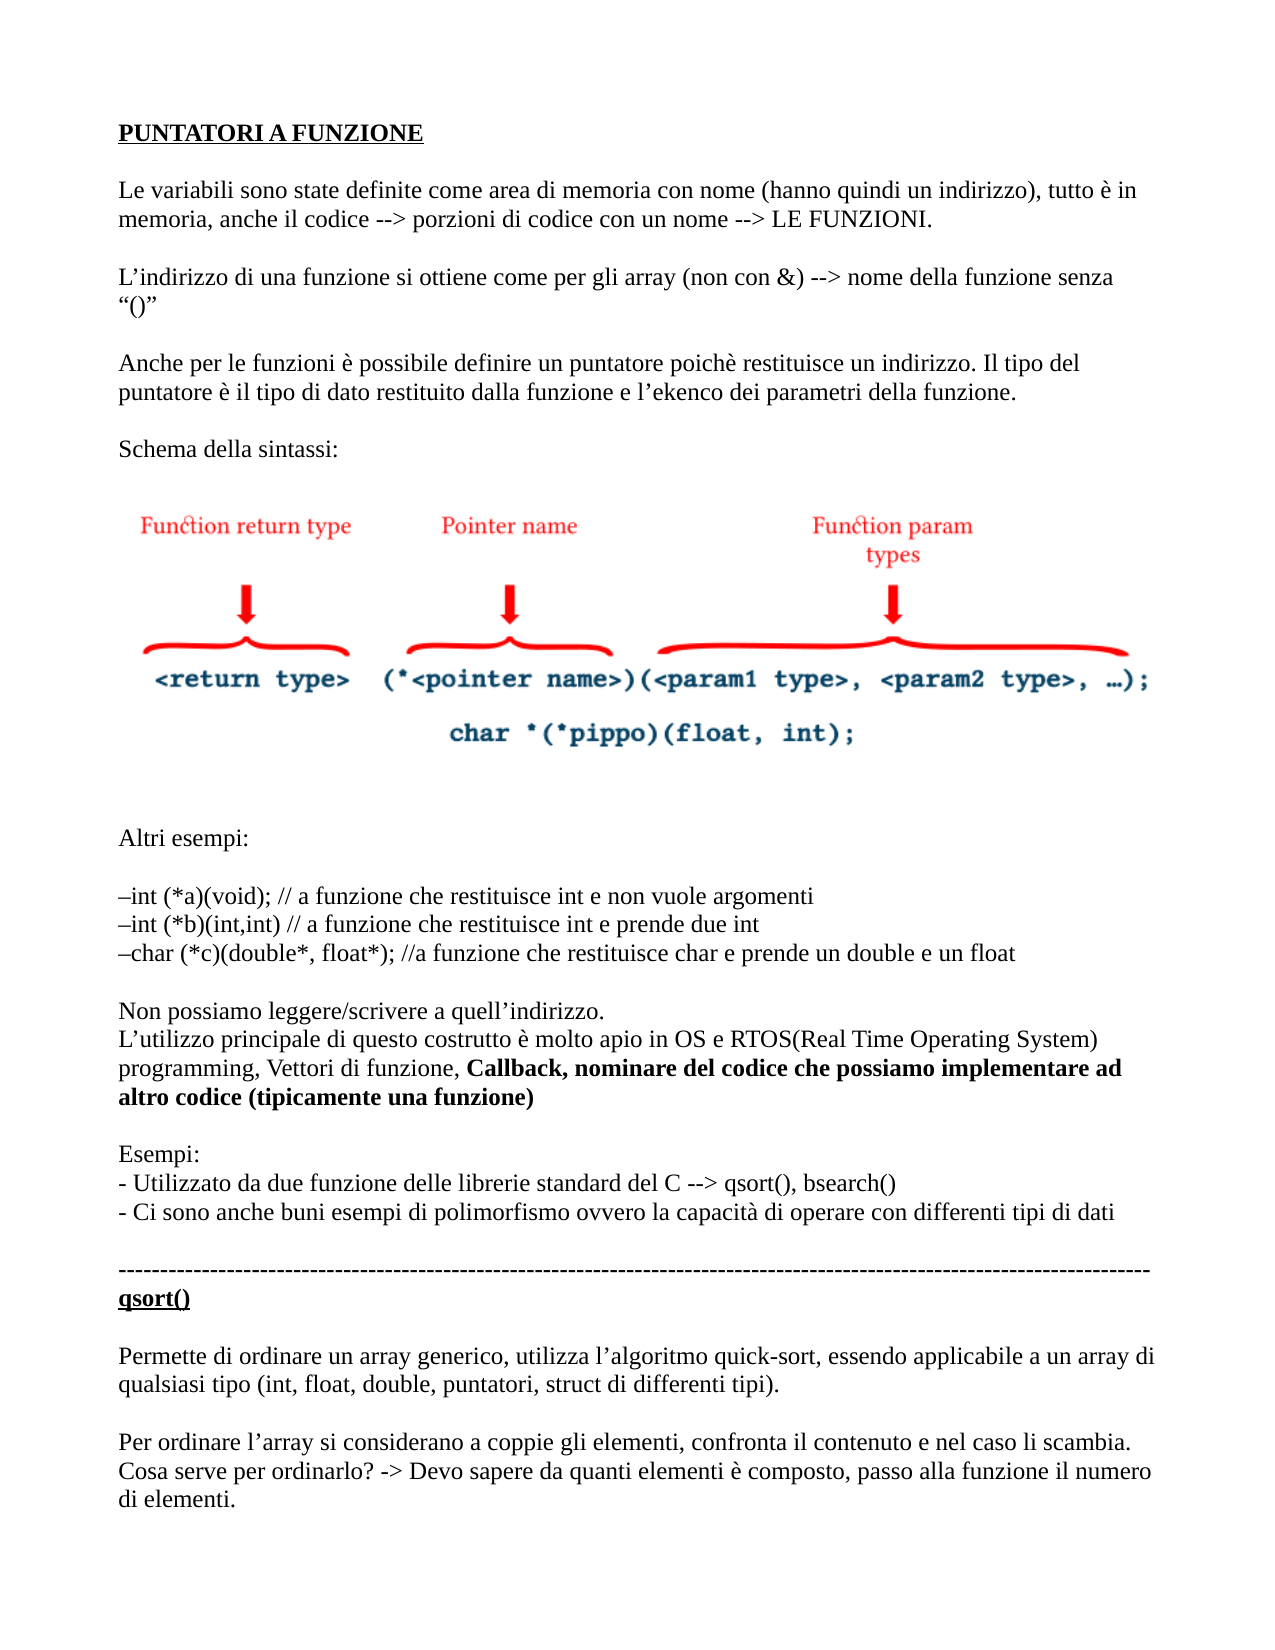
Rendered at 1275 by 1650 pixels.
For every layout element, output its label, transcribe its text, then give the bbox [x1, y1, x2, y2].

text –char (*c)(double*, float*); //a funzione che restituisce char e prende un double e un float [118, 938, 1157, 967]
text - Utilizzato da due funzione delle librerie standard del C --> qsort(), bsearch() [118, 1168, 1157, 1197]
text Permette di ordinare un array generico, utilizza l’algoritmo quick-sort, essendo applicabile a un array di qualsiasi tipo (int, float, double, puntatori, struct di differenti tipi). [118, 1341, 1157, 1398]
text Le variabili sono state definite come area di memoria con nome (hanno quindi un indirizzo), tutto è in memoria, anche il codice --> porzioni di codice con un nome --> LE FUNZIONI. [118, 176, 1157, 233]
text Altri esempi: [118, 492, 1157, 852]
text Non possiamo leggere/scrivere a quell’indirizzo. [118, 996, 1157, 1024]
text Anche per le funzioni è possibile definire un puntatore poichè restituisce un indirizzo. Il tipo del puntatore è il tipo di dato restituito dalla funzione e l’ekenco dei parametri della funzione. [118, 348, 1157, 406]
text Per ordinare l’array si considerano a coppie gli elementi, confronta il contenuto e nel caso li scambia. [118, 1427, 1157, 1456]
text –int (*b)(int,int) // a funzione che restituisce int e prende due int [118, 909, 1157, 938]
text - Ci sono anche buni esempi di polimorfismo ovvero la capacità di operare con differenti tipi di dati [118, 1197, 1157, 1226]
text ---------------------------------------------------------------------------------------------------------------------------- [118, 1254, 1157, 1283]
text Cosa serve per ordinarlo? -> Devo sapere da quanti elementi è composto, passo alla funzione il numero di elementi. [118, 1456, 1157, 1513]
text –int (*a)(void); // a funzione che restituisce int e non vuole argomenti [118, 881, 1157, 909]
text L’indirizzo di una funzione si ottiene come per gli array (non con &) --> nome della funzione senza “()” [118, 262, 1157, 319]
picture [122, 491, 1153, 766]
text Schema della sintassi: [118, 434, 1157, 463]
text qsort() [118, 1283, 1157, 1312]
text Esempi: [118, 1139, 1157, 1168]
text PUNTATORI A FUNZIONE [118, 118, 1157, 147]
text L’utilizzo principale di questo costrutto è molto apio in OS e RTOS(Real Time Operating System) programming, Vettori di funzione, Callback, nominare del codice che possiamo implementare ad altro codice (tipicamente una funzione) [118, 1024, 1157, 1111]
